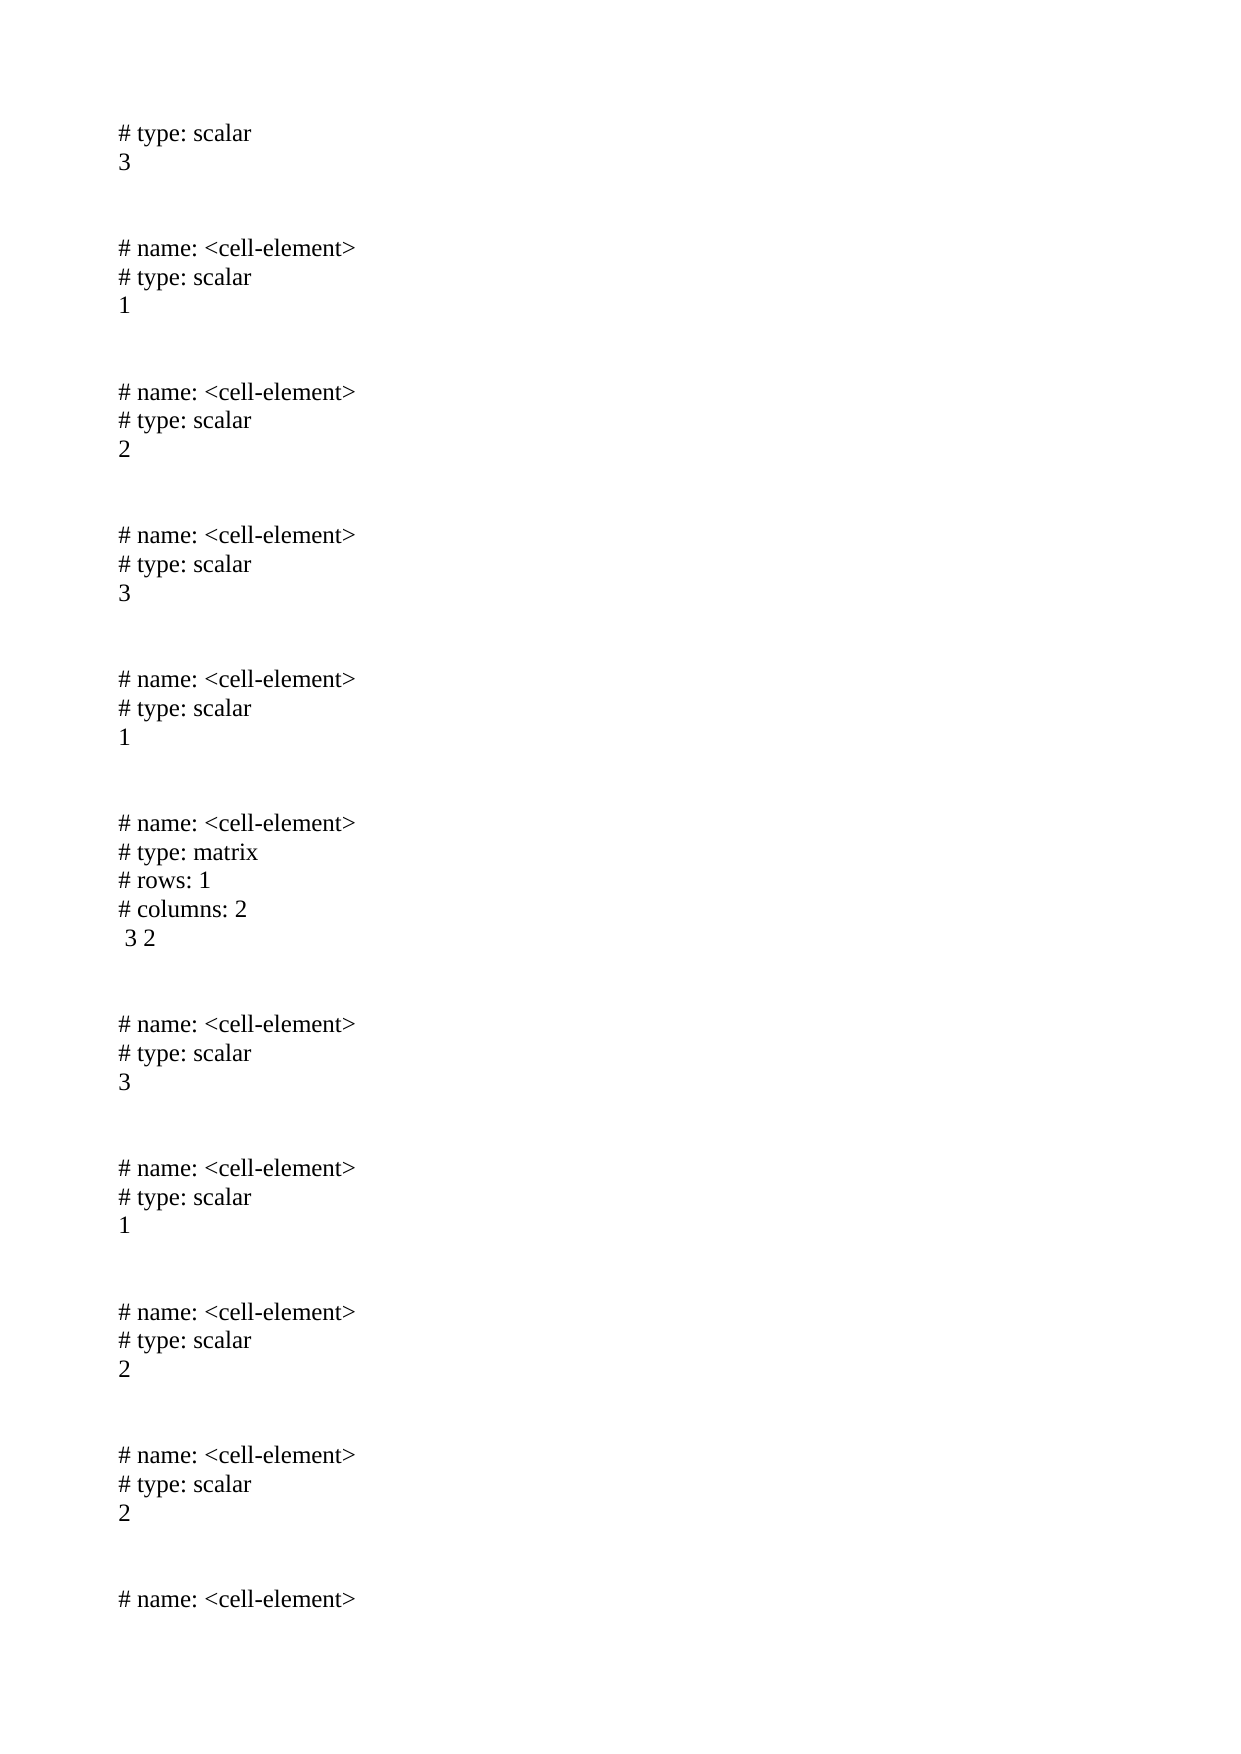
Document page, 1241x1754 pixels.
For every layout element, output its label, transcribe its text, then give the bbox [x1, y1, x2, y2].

text # type: scalar [118, 1469, 1122, 1498]
text 1 [118, 1211, 1122, 1239]
text # name: <cell-element> [118, 664, 1122, 693]
text # name: <cell-element> [118, 1009, 1122, 1038]
text # type: scalar [118, 262, 1122, 291]
text # type: scalar [118, 1326, 1122, 1354]
text # type: matrix [118, 837, 1122, 866]
text 1 [118, 291, 1122, 319]
text # name: <cell-element> [118, 377, 1122, 406]
text # type: scalar [118, 693, 1122, 722]
text 1 [118, 722, 1122, 751]
text 2 [118, 1354, 1122, 1383]
text # name: <cell-element> [118, 1153, 1122, 1182]
text # type: scalar [118, 1182, 1122, 1211]
text # type: scalar [118, 118, 1122, 147]
text 2 [118, 1498, 1122, 1527]
text 2 [118, 434, 1122, 463]
text 3 2 [118, 923, 1122, 952]
text # name: <cell-element> [118, 808, 1122, 837]
text # rows: 1 [118, 866, 1122, 894]
text 3 [118, 147, 1122, 176]
text # type: scalar [118, 549, 1122, 578]
text # type: scalar [118, 1038, 1122, 1067]
text # type: scalar [118, 406, 1122, 434]
text # name: <cell-element> [118, 1584, 1122, 1613]
text # name: <cell-element> [118, 233, 1122, 262]
text # name: <cell-element> [118, 1297, 1122, 1326]
text # columns: 2 [118, 894, 1122, 923]
text 3 [118, 1067, 1122, 1096]
text 3 [118, 578, 1122, 607]
text # name: <cell-element> [118, 521, 1122, 549]
text # name: <cell-element> [118, 1441, 1122, 1469]
